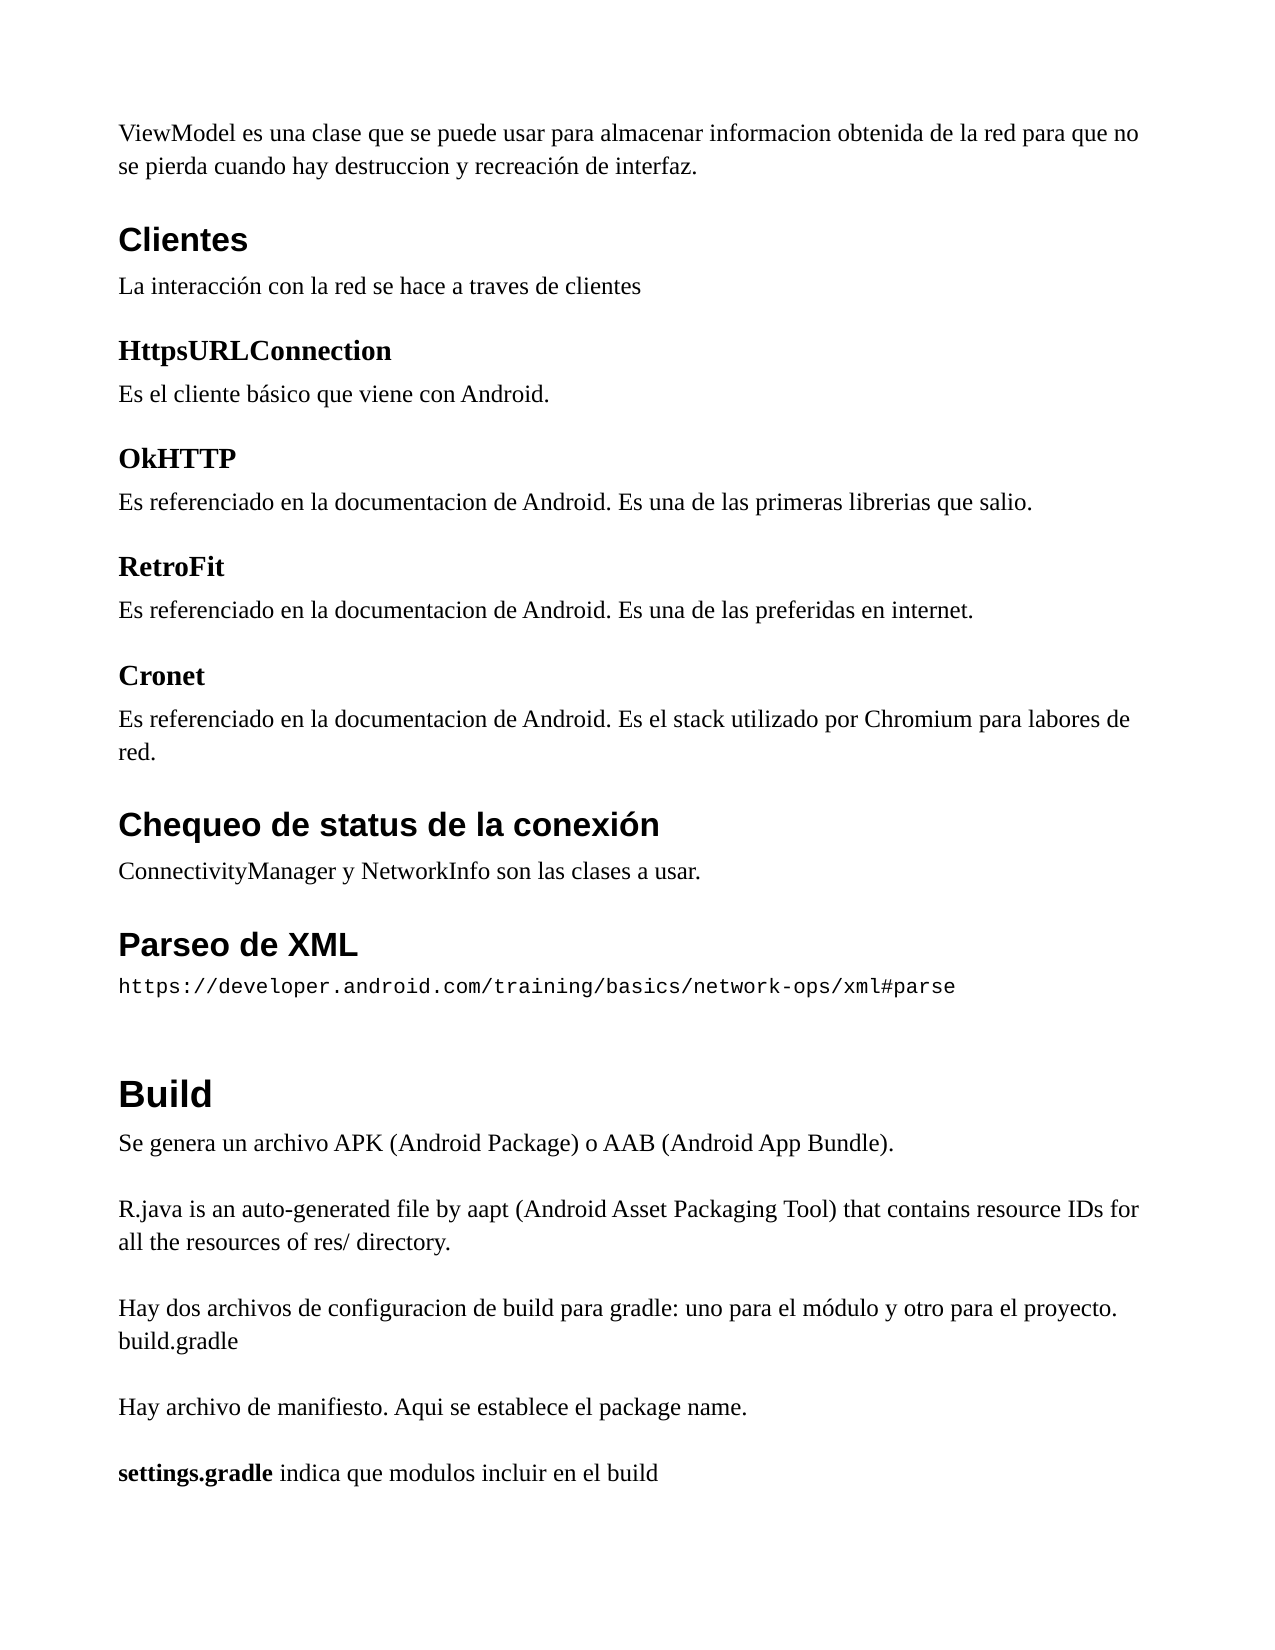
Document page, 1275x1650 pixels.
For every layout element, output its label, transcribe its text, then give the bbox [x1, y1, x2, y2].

text build.gradle [118, 1326, 1157, 1355]
subtitle Chequeo de status de la conexión [118, 805, 1157, 844]
text settings.gradle indica que modulos incluir en el build [118, 1458, 1157, 1487]
text https://developer.android.com/training/basics/network-ops/xml#parse [118, 976, 1157, 999]
text Es referenciado en la documentacion de Android. Es una de las primeras librerias que salio. [118, 487, 1157, 516]
text Es referenciado en la documentacion de Android. Es el stack utilizado por Chromium para labores de red. [118, 704, 1157, 765]
text La interacción con la red se hace a traves de clientes [118, 271, 1157, 299]
text Es el cliente básico que viene con Android. [118, 379, 1157, 408]
subtitle RetroFit [118, 549, 1157, 583]
text ConnectivityManager y NetworkInfo son las clases a usar. [118, 856, 1157, 885]
subtitle OkHTTP [118, 441, 1157, 475]
text Hay dos archivos de configuracion de build para gradle: uno para el módulo y otro para el proyecto. [118, 1293, 1157, 1322]
subtitle Build [118, 1072, 1157, 1116]
subtitle HttpsURLConnection [118, 333, 1157, 366]
text Es referenciado en la documentacion de Android. Es una de las preferidas en internet. [118, 595, 1157, 624]
subtitle Parseo de XML [118, 925, 1157, 963]
text R.java is an auto-generated file by aapt (Android Asset Packaging Tool) that contains resource IDs for all the resources of res/ directory. [118, 1194, 1157, 1256]
subtitle Cronet [118, 658, 1157, 691]
text Hay archivo de manifiesto. Aqui se establece el package name. [118, 1392, 1157, 1421]
text Se genera un archivo APK (Android Package) o AAB (Android App Bundle). [118, 1128, 1157, 1157]
text ViewModel es una clase que se puede usar para almacenar informacion obtenida de la red para que no se pierda cuando hay destruccion y recreación de interfaz. [118, 118, 1157, 180]
subtitle Clientes [118, 219, 1157, 258]
